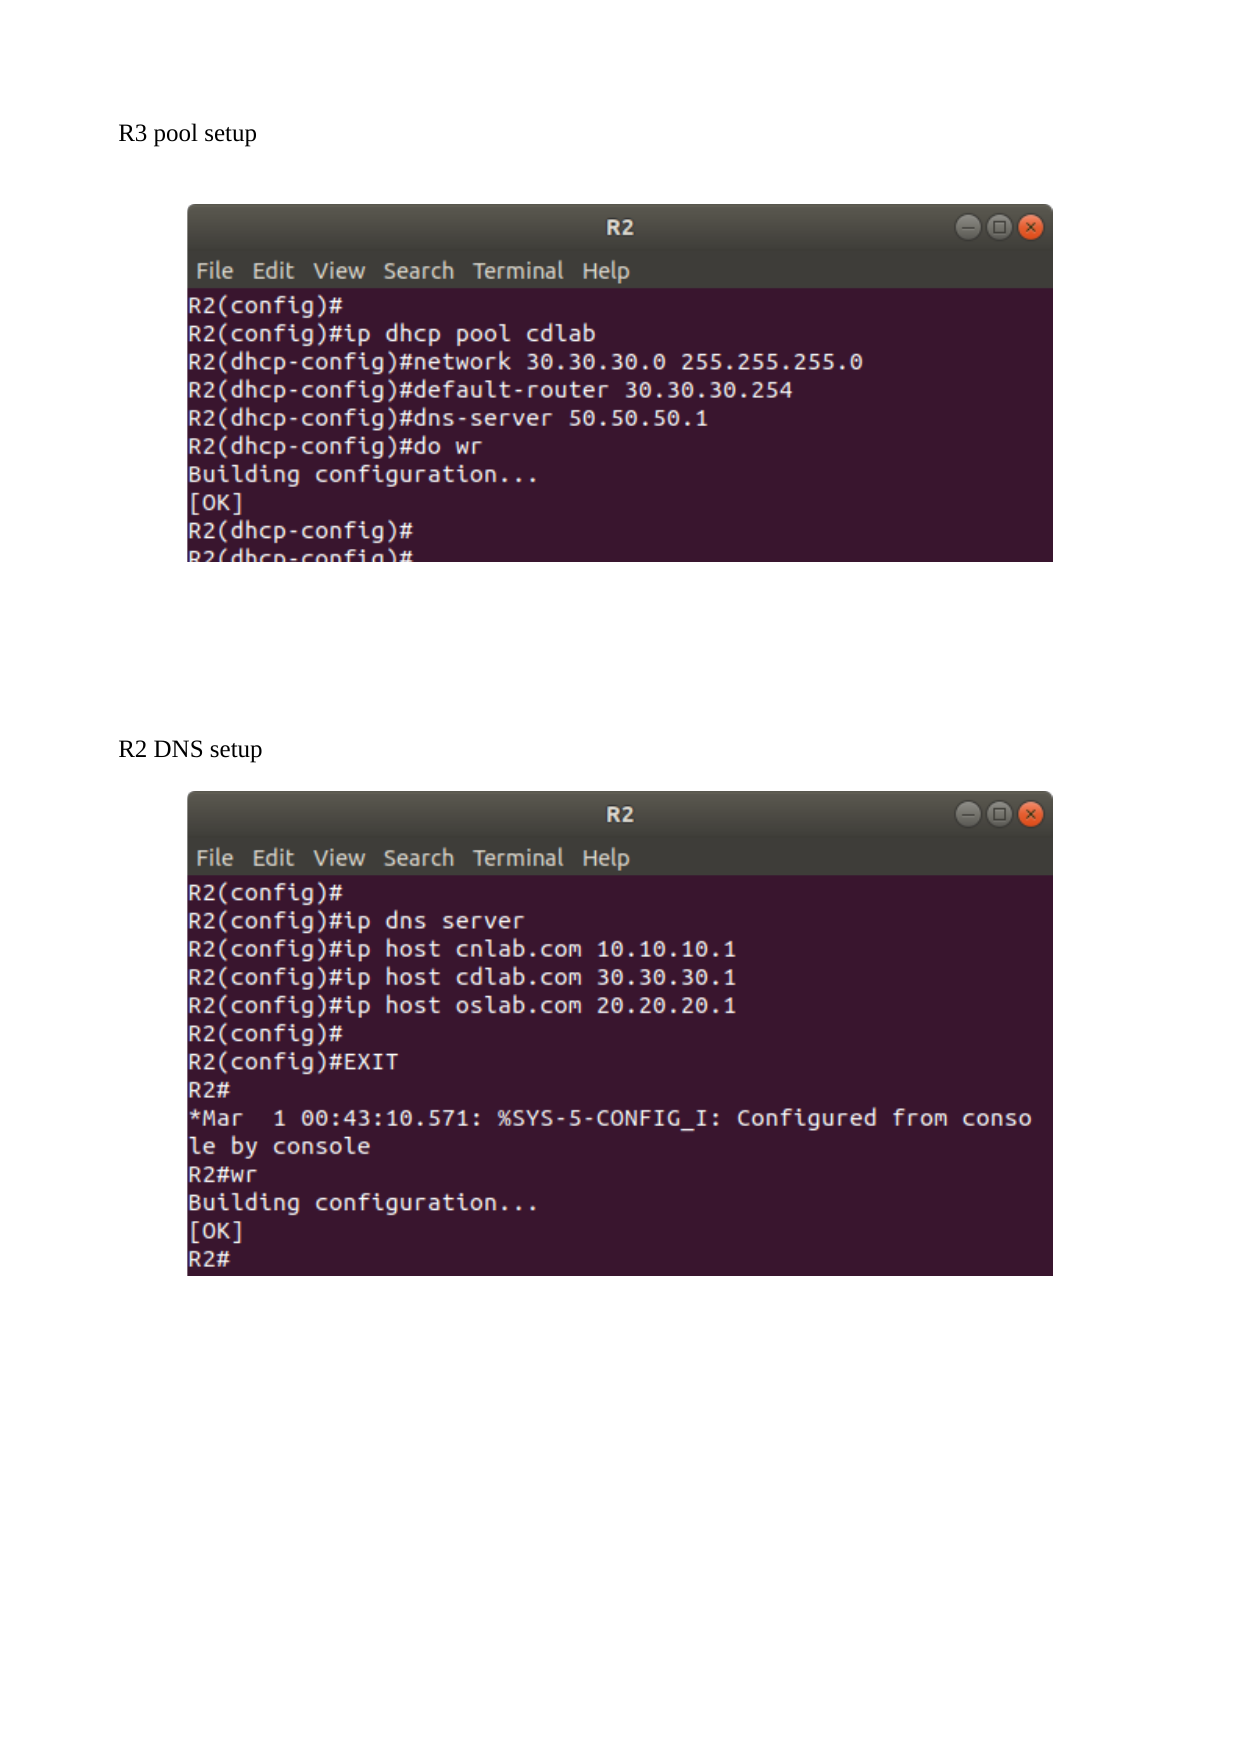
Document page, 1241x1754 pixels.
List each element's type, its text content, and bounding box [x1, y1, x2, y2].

text R2 DNS setup [118, 734, 1122, 763]
picture [187, 204, 1053, 562]
picture [187, 791, 1053, 1276]
text R3 pool setup [118, 118, 1122, 147]
